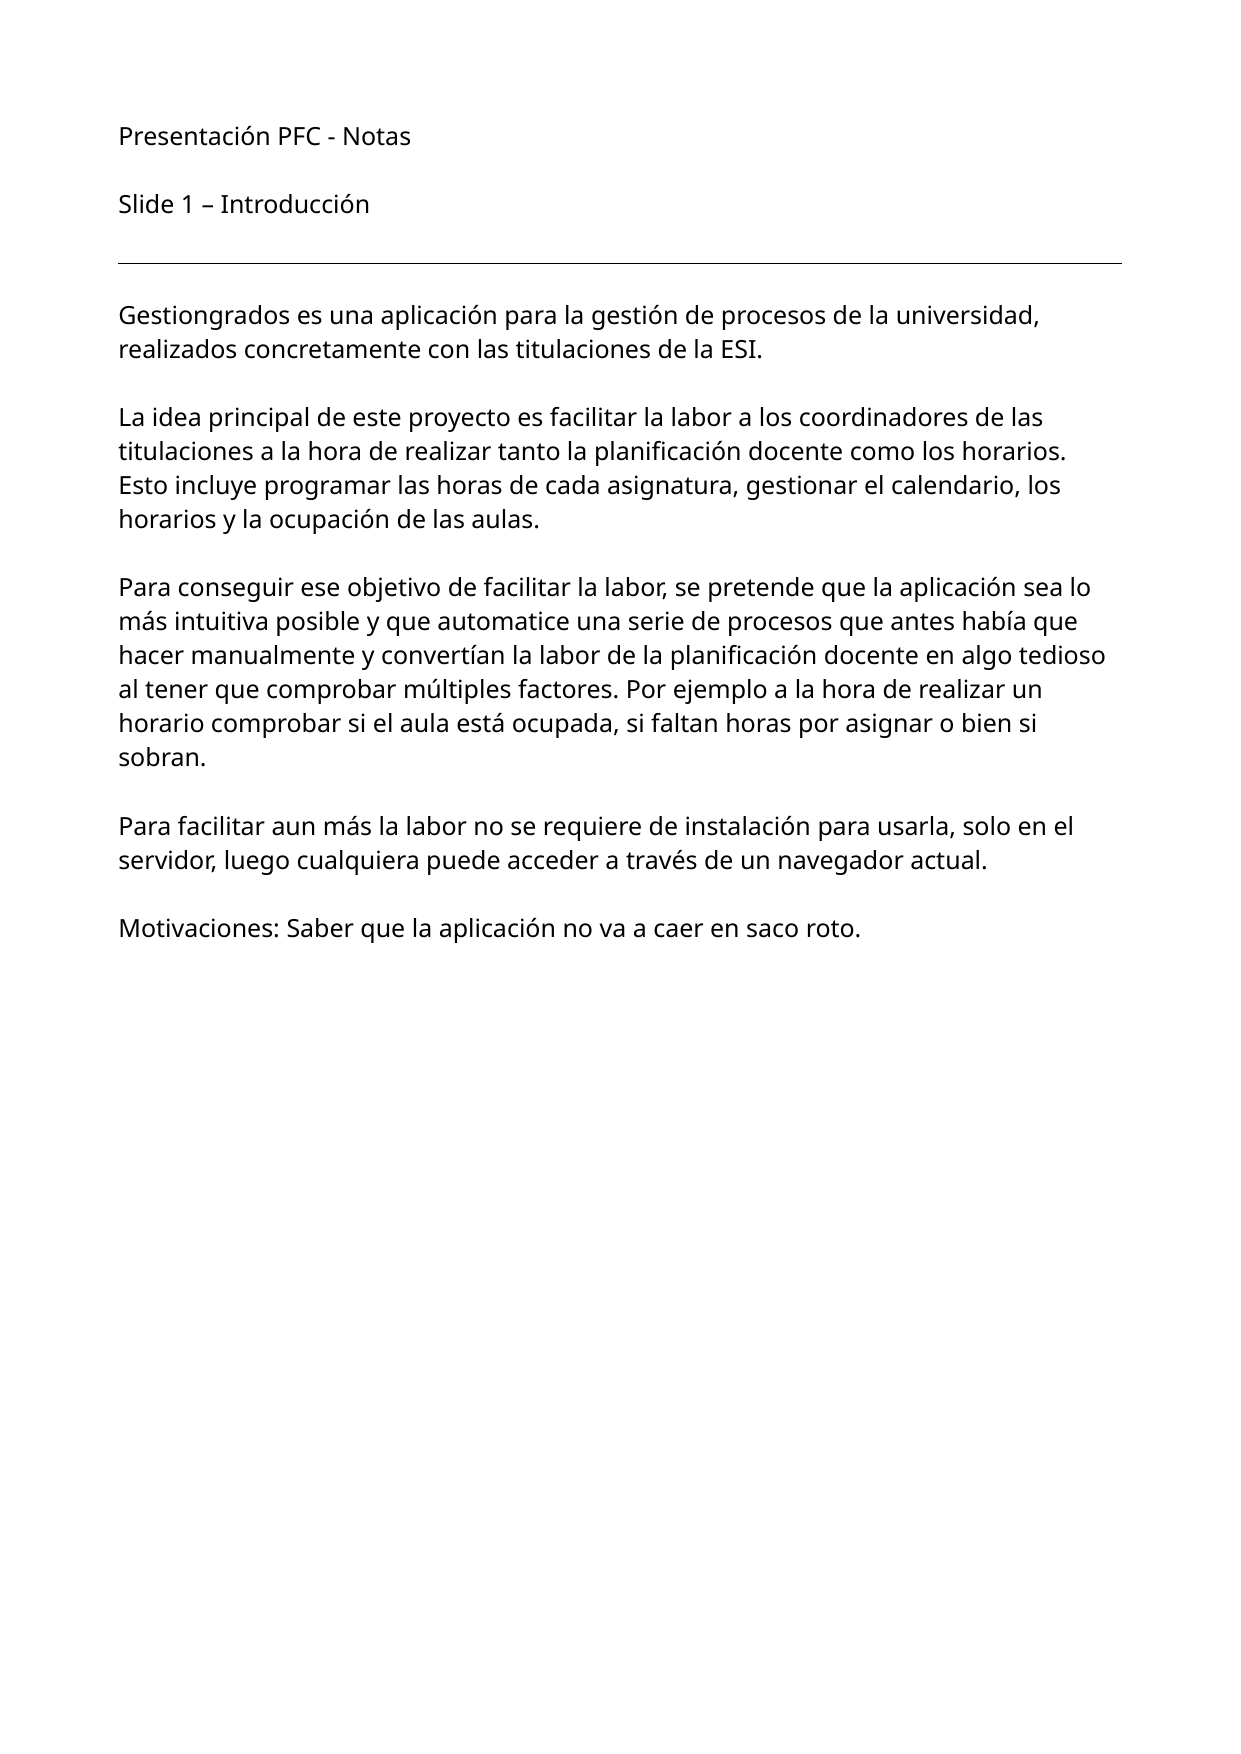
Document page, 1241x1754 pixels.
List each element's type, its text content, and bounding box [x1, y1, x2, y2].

text Gestiongrados es una aplicación para la gestión de procesos de la universidad, realizados concretamente con las titulaciones de la ESI. [118, 297, 1122, 365]
text Para conseguir ese objetivo de facilitar la labor, se pretende que la aplicación sea lo más intuitiva posible y que automatice una serie de procesos que antes había que hacer manualmente y convertían la labor de la planificación docente en algo tedioso al tener que comprobar múltiples factores. Por ejemplo a la hora de realizar un horario comprobar si el aula está ocupada, si faltan horas por asignar o bien si sobran. [118, 570, 1122, 774]
text Para facilitar aun más la labor no se requiere de instalación para usarla, solo en el servidor, luego cualquiera puede acceder a través de un navegador actual. [118, 808, 1122, 876]
text Motivaciones: Saber que la aplicación no va a caer en saco roto. [118, 910, 1122, 944]
text Presentación PFC - Notas [118, 118, 1122, 152]
text La idea principal de este proyecto es facilitar la labor a los coordinadores de las titulaciones a la hora de realizar tanto la planificación docente como los horarios. Esto incluye programar las horas de cada asignatura, gestionar el calendario, los horarios y la ocupación de las aulas. [118, 399, 1122, 536]
text Slide 1 – Introducción [118, 186, 1122, 220]
